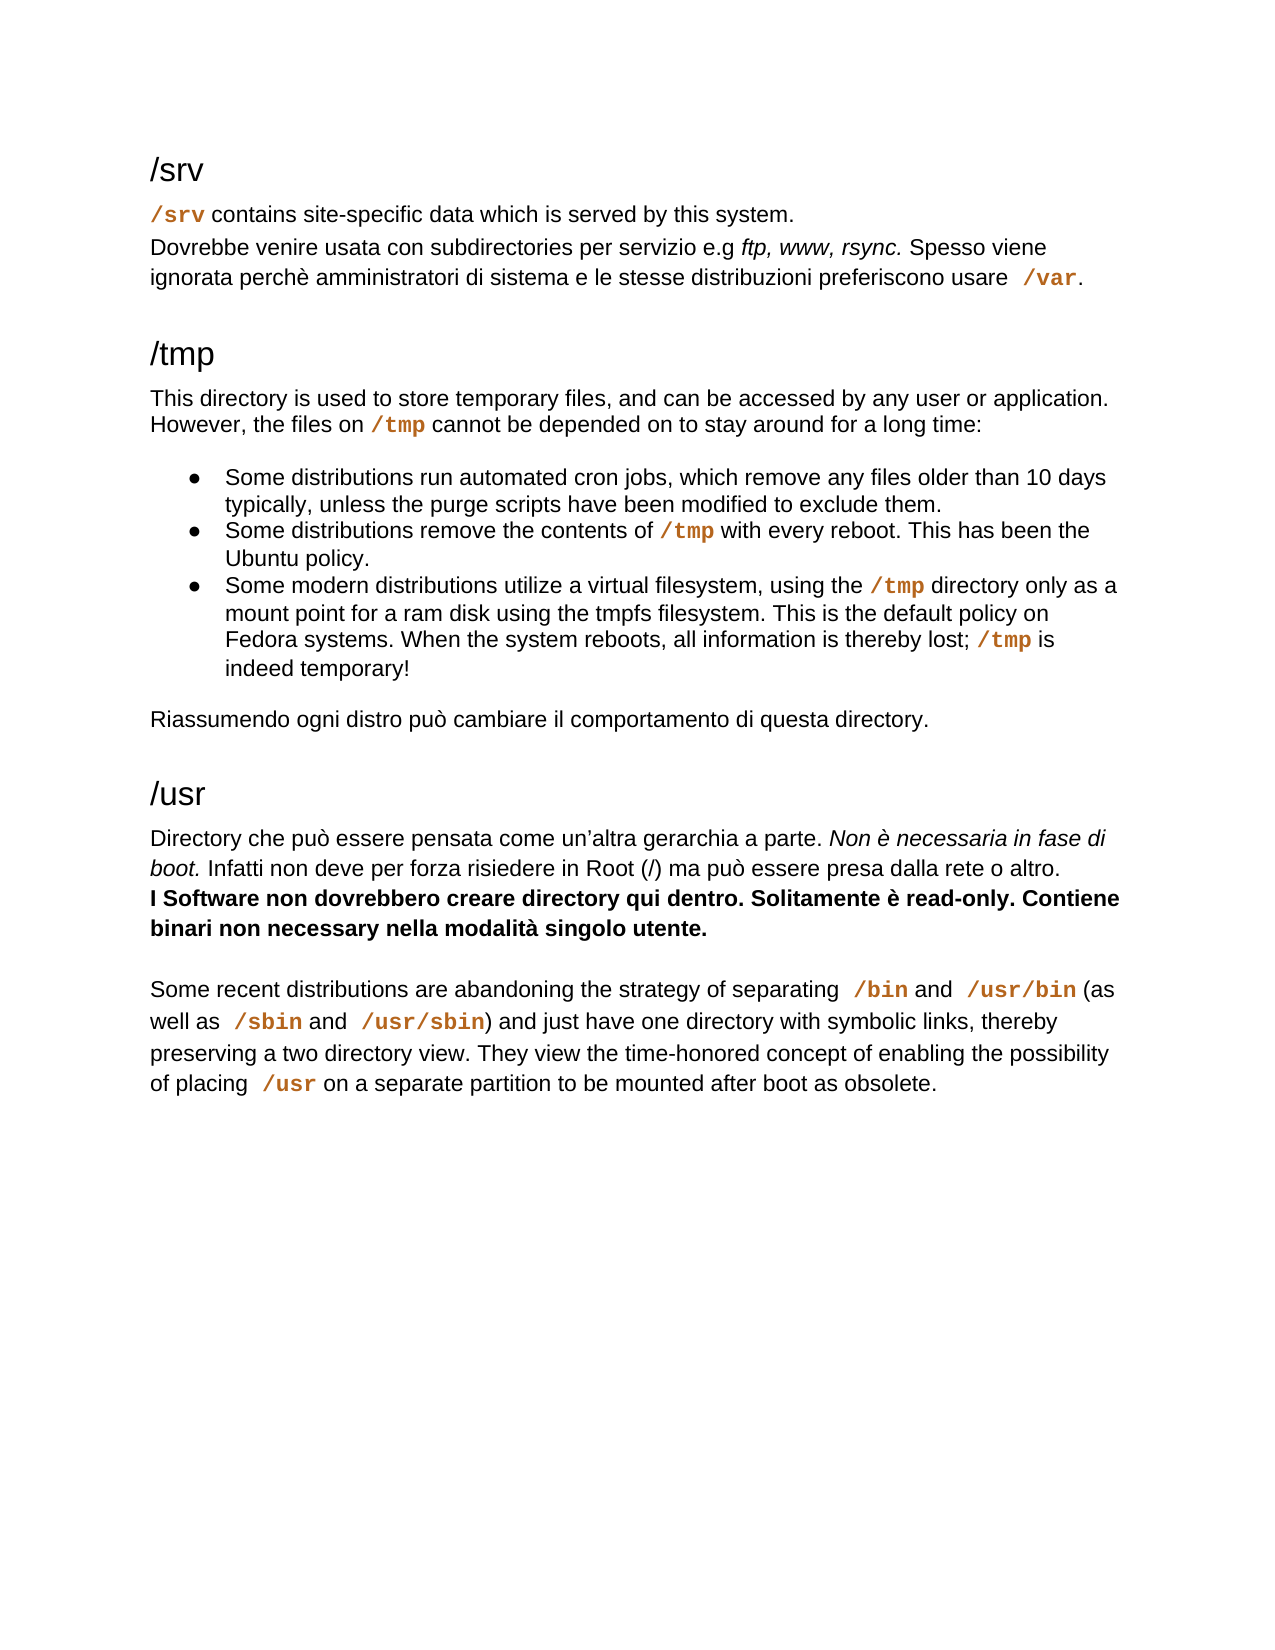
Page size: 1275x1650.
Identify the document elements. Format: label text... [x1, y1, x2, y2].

list Some distributions remove the contents of /tmp with every reboot. This has been the Ubuntu policy. [187, 517, 1125, 572]
subtitle /usr [150, 774, 1125, 812]
text Dovrebbe venire usata con subdirectories per servizio e.g ftp, www, rsync. Spesso viene ignorata perchè amministratori di sistema e le stesse distribuzioni preferiscono usare /var. [150, 233, 1125, 292]
subtitle /srv [150, 150, 1125, 188]
text Directory che può essere pensata come un’altra gerarchia a parte. Non è necessaria in fase di boot. Infatti non deve per forza risiedere in Root (/) ma può essere presa dalla rete o altro. I Software non dovrebbero creare directory qui dentro. Solitamente è read-only. Contiene binari non necessary nella modalità singolo utente. [150, 825, 1125, 942]
text Riassumendo ogni distro può cambiare il comportamento di questa directory. [150, 706, 1125, 732]
text This directory is used to store temporary files, and can be accessed by any user or application. However, the files on /tmp cannot be depended on to stay around for a long time: [150, 384, 1125, 439]
text Some recent distributions are abandoning the strategy of separating /bin and /usr/bin (as well as /sbin and /usr/sbin) and just have one directory with symbolic links, thereby preserving a two directory view. They view the time-honored concept of enabling the possibility of placing /usr on a separate partition to be mounted after boot as obsolete. [150, 976, 1125, 1099]
text /srv contains site-specific data which is served by this system. [150, 201, 1125, 229]
list Some distributions run automated cron jobs, which remove any files older than 10 days typically, unless the purge scripts have been modified to exclude them. [187, 464, 1125, 517]
subtitle /tmp [150, 334, 1125, 372]
list Some modern distributions utilize a virtual filesystem, using the /tmp directory only as a mount point for a ram disk using the tmpfs filesystem. This is the default policy on Fedora systems. When the system reboots, all information is thereby lost; /tmp is indeed temporary! [187, 572, 1125, 681]
